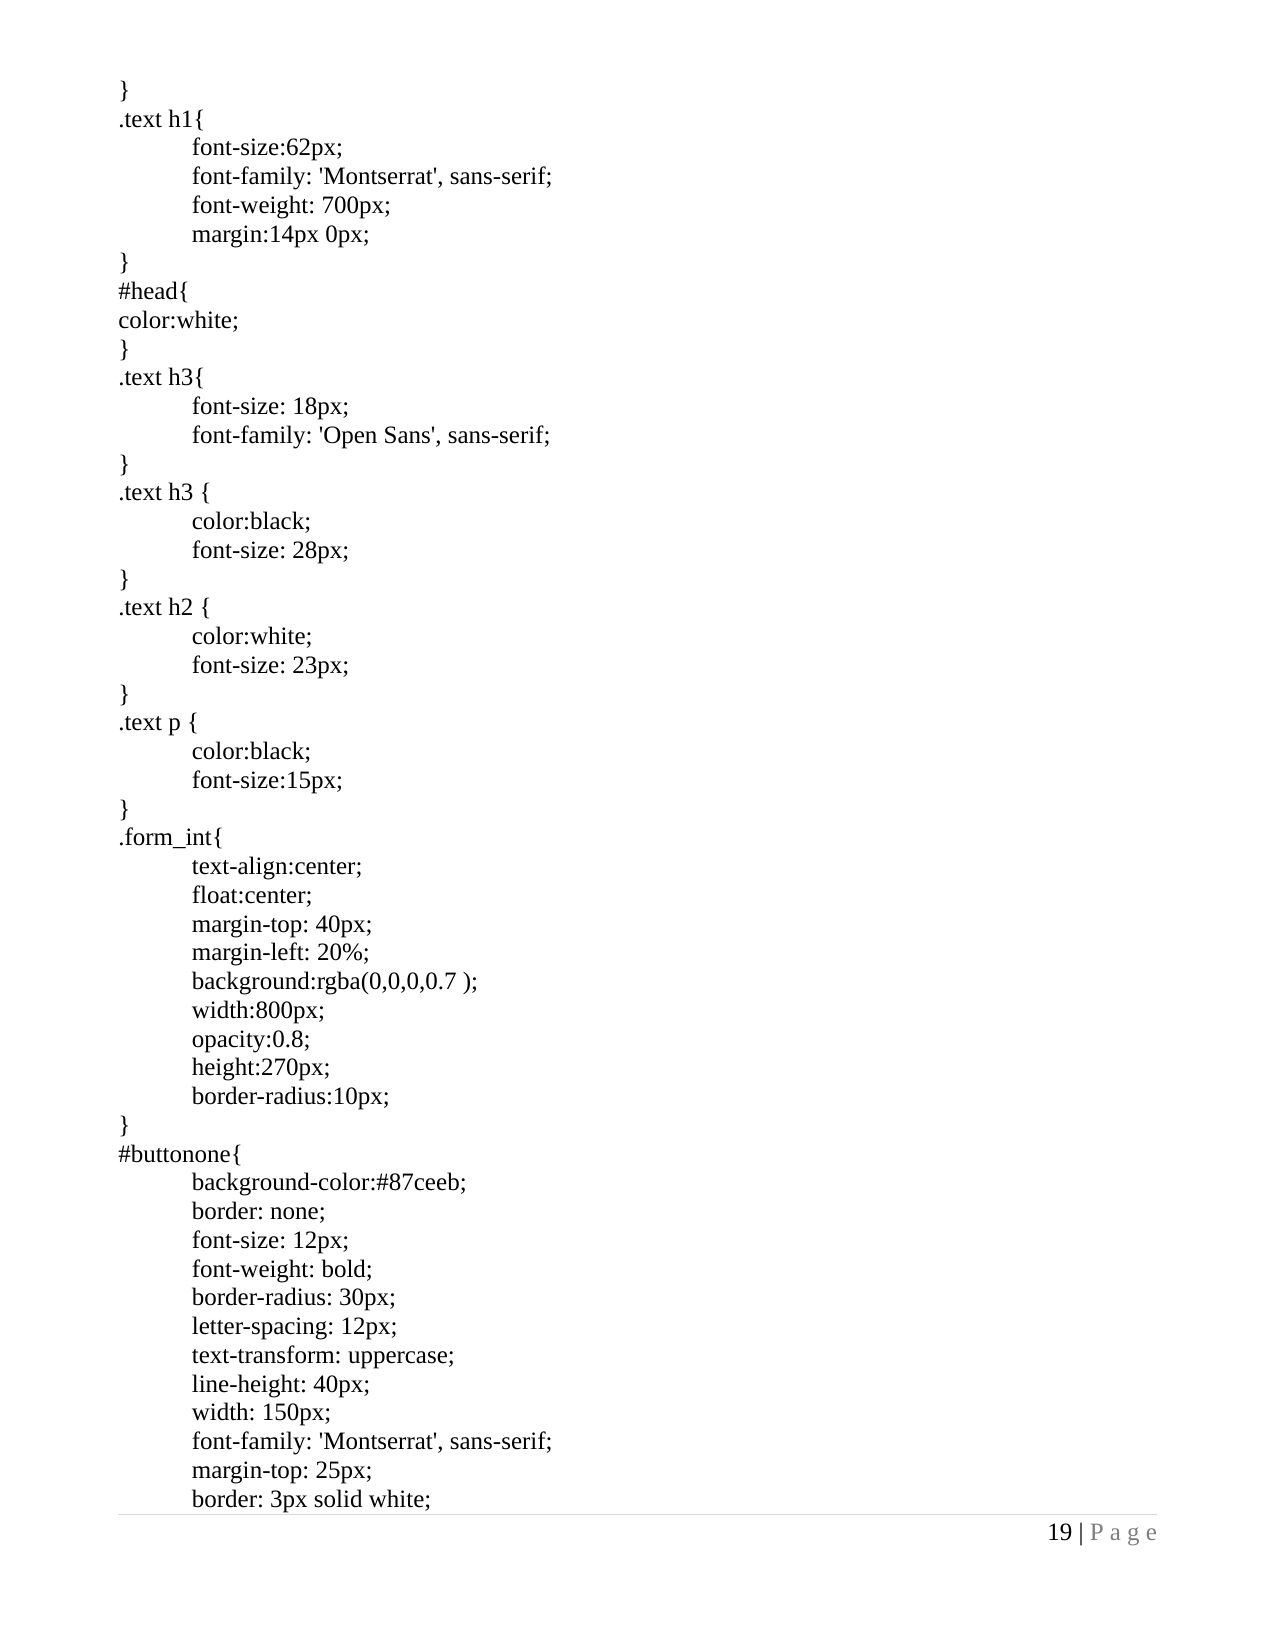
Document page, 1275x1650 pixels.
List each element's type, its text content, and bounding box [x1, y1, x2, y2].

text font-size:62px; [118, 132, 1157, 161]
text text-transform: uppercase; [118, 1340, 1157, 1369]
text font-weight: bold; [118, 1254, 1157, 1282]
text margin-left: 20%; [118, 937, 1157, 966]
text border-radius:10px; [118, 1081, 1157, 1110]
text border-radius: 30px; [118, 1282, 1157, 1311]
text text-align:center; [192, 851, 1157, 880]
text font-size:15px; [118, 765, 1157, 794]
text line-height: 40px; [118, 1369, 1157, 1397]
text width:800px; [118, 995, 1157, 1024]
text opacity:0.8; [118, 1024, 1157, 1052]
text background-color:#87ceeb; [118, 1167, 1157, 1196]
text background:rgba(0,0,0,0.7 ); [118, 966, 1157, 995]
text width: 150px; [118, 1397, 1157, 1426]
text font-family: 'Montserrat', sans-serif; [118, 1426, 1157, 1455]
text } [118, 75, 1157, 104]
text float:center; [118, 880, 1157, 909]
text margin-top: 40px; [118, 909, 1157, 937]
text margin-top: 25px; [118, 1455, 1157, 1484]
text } [118, 794, 1157, 822]
text .text h2 { [118, 592, 1157, 621]
text .form_int{ [118, 822, 1157, 851]
text color:white; [118, 621, 1157, 650]
text color:black; [118, 736, 1157, 765]
text } [118, 334, 1157, 362]
text .text h3{ [118, 362, 1157, 391]
text height:270px; [118, 1052, 1157, 1081]
text margin:14px 0px; [118, 219, 1157, 247]
text font-weight: 700px; [118, 190, 1157, 219]
text color:black; [118, 506, 1157, 535]
text font-size: 23px; [118, 650, 1157, 679]
text } [118, 247, 1157, 276]
text #head{ [118, 276, 1157, 305]
text font-family: 'Open Sans', sans-serif; [118, 420, 1157, 449]
text #buttonone{ [118, 1139, 1157, 1167]
text .text p { [118, 707, 1157, 736]
text } [118, 1110, 1157, 1139]
text .text h1{ [118, 104, 1157, 132]
text border: 3px solid white; [118, 1484, 1157, 1512]
text color:white; [118, 305, 1157, 334]
text letter-spacing: 12px; [118, 1311, 1157, 1340]
text font-family: 'Montserrat', sans-serif; [118, 161, 1157, 190]
text font-size: 18px; [118, 391, 1157, 420]
text } [118, 679, 1157, 707]
text font-size: 28px; [118, 535, 1157, 564]
text font-size: 12px; [118, 1225, 1157, 1254]
text border: none; [118, 1196, 1157, 1225]
text } [118, 564, 1157, 592]
text } [118, 449, 1157, 477]
text .text h3 { [118, 477, 1157, 506]
